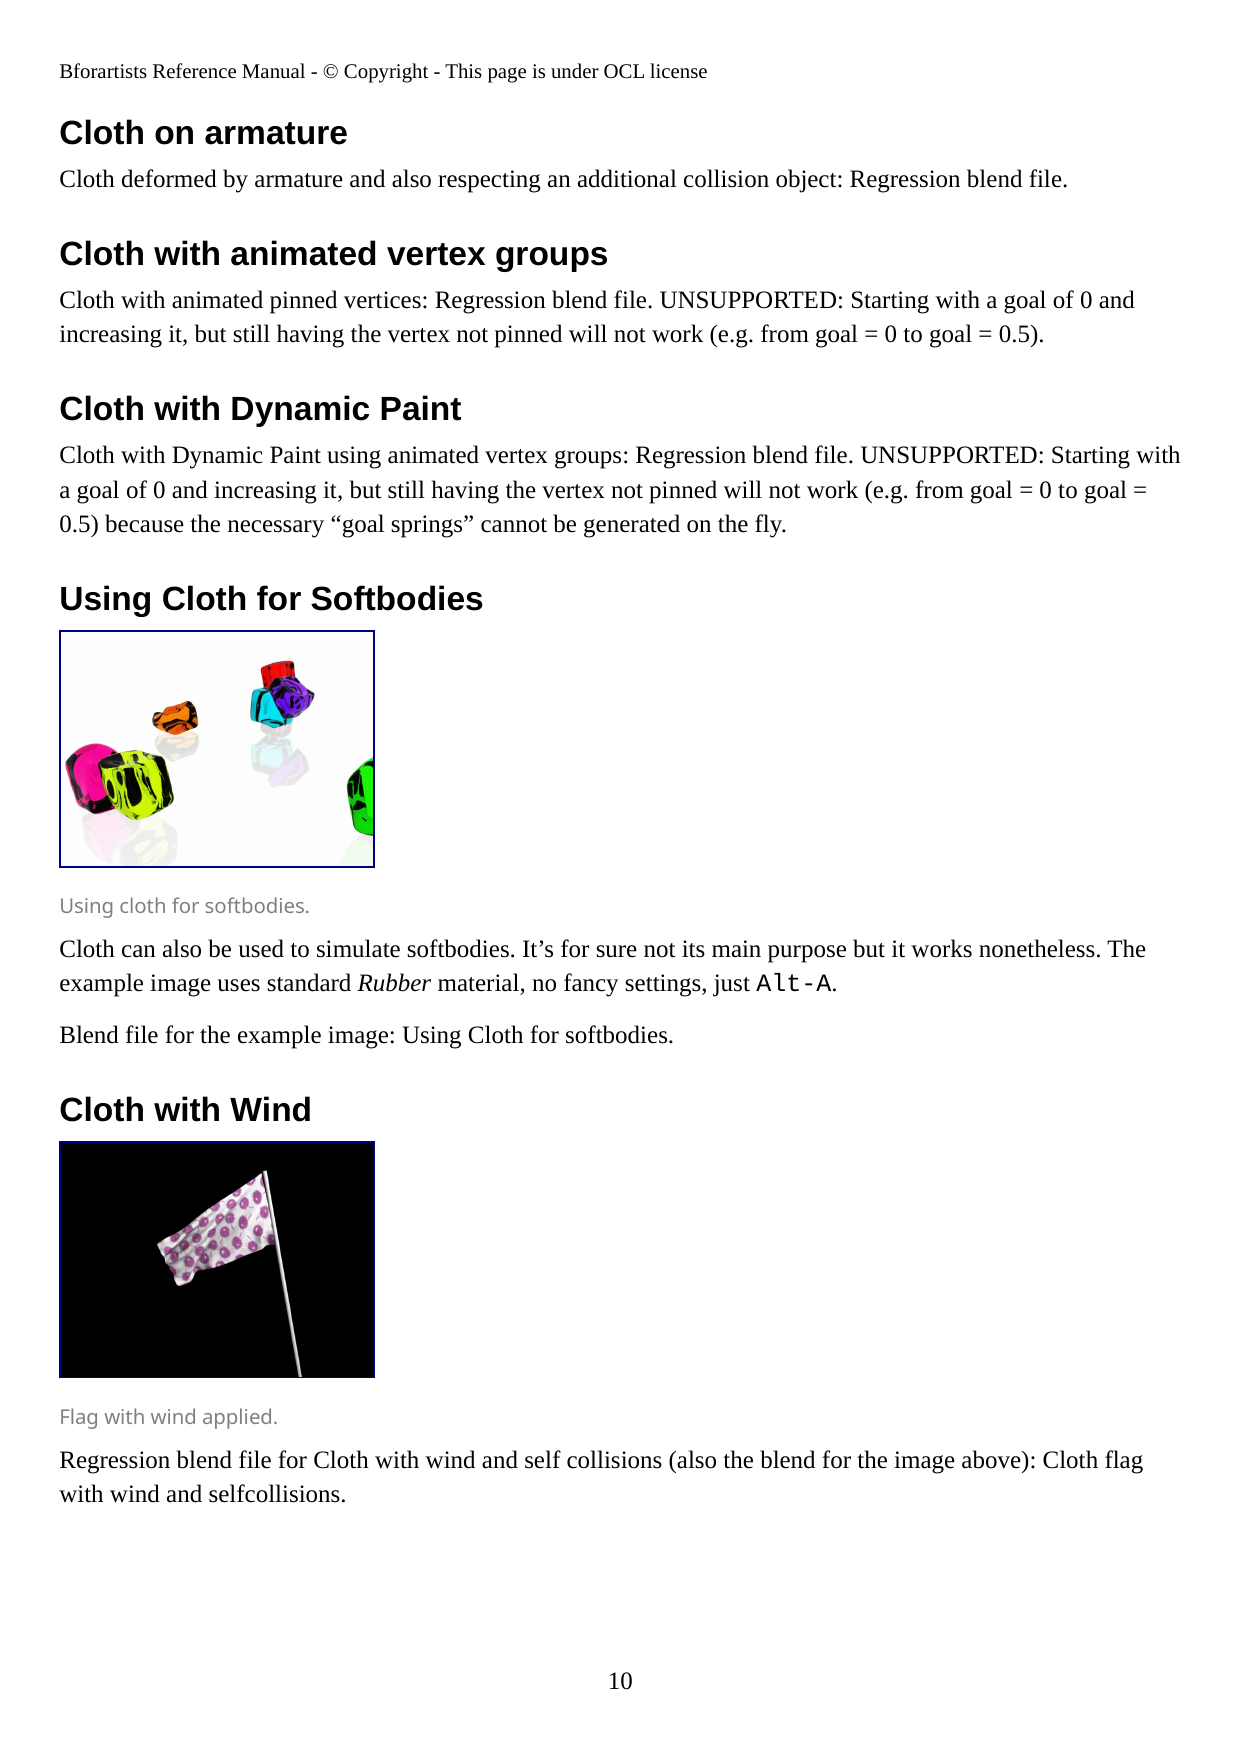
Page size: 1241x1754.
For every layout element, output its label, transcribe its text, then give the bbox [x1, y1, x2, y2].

subtitle Cloth with Dynamic Paint [59, 389, 1181, 428]
text Cloth with Dynamic Paint using animated vertex groups: Regression blend file. UNSUPPORTED: Starting with a goal of 0 and increasing it, but still having the vertex not pinned will not work (e.g. from goal = 0 to goal = 0.5) because the necessary “goal springs” cannot be generated on the fly. [59, 440, 1181, 538]
text Flag with wind applied. [59, 1399, 1181, 1430]
text Cloth can also be used to simulate softbodies. It’s for sure not its main purpose but it works nonetheless. The example image uses standard Rubber material, no fancy settings, just Alt-A. [59, 934, 1181, 999]
text Cloth deformed by armature and also respecting an additional collision object: Regression blend file. [59, 164, 1181, 192]
picture [61, 1143, 373, 1377]
subtitle Cloth on armature [59, 113, 1181, 151]
text Regression blend file for Cloth with wind and self collisions (also the blend for the image above): Cloth flag with wind and selfcollisions. [59, 1445, 1181, 1508]
subtitle Cloth with animated vertex groups [59, 234, 1181, 272]
text Cloth with animated pinned vertices: Regression blend file. UNSUPPORTED: Starting with a goal of 0 and increasing it, but still having the vertex not pinned will not work (e.g. from goal = 0 to goal = 0.5). [59, 285, 1181, 348]
subtitle Cloth with Wind [59, 1090, 1181, 1128]
text Blend file for the example image: Using Cloth for softbodies. [59, 1020, 1181, 1049]
text Using cloth for softbodies. [59, 888, 1181, 919]
subtitle Using Cloth for Softbodies [59, 579, 1181, 618]
picture [61, 632, 373, 866]
